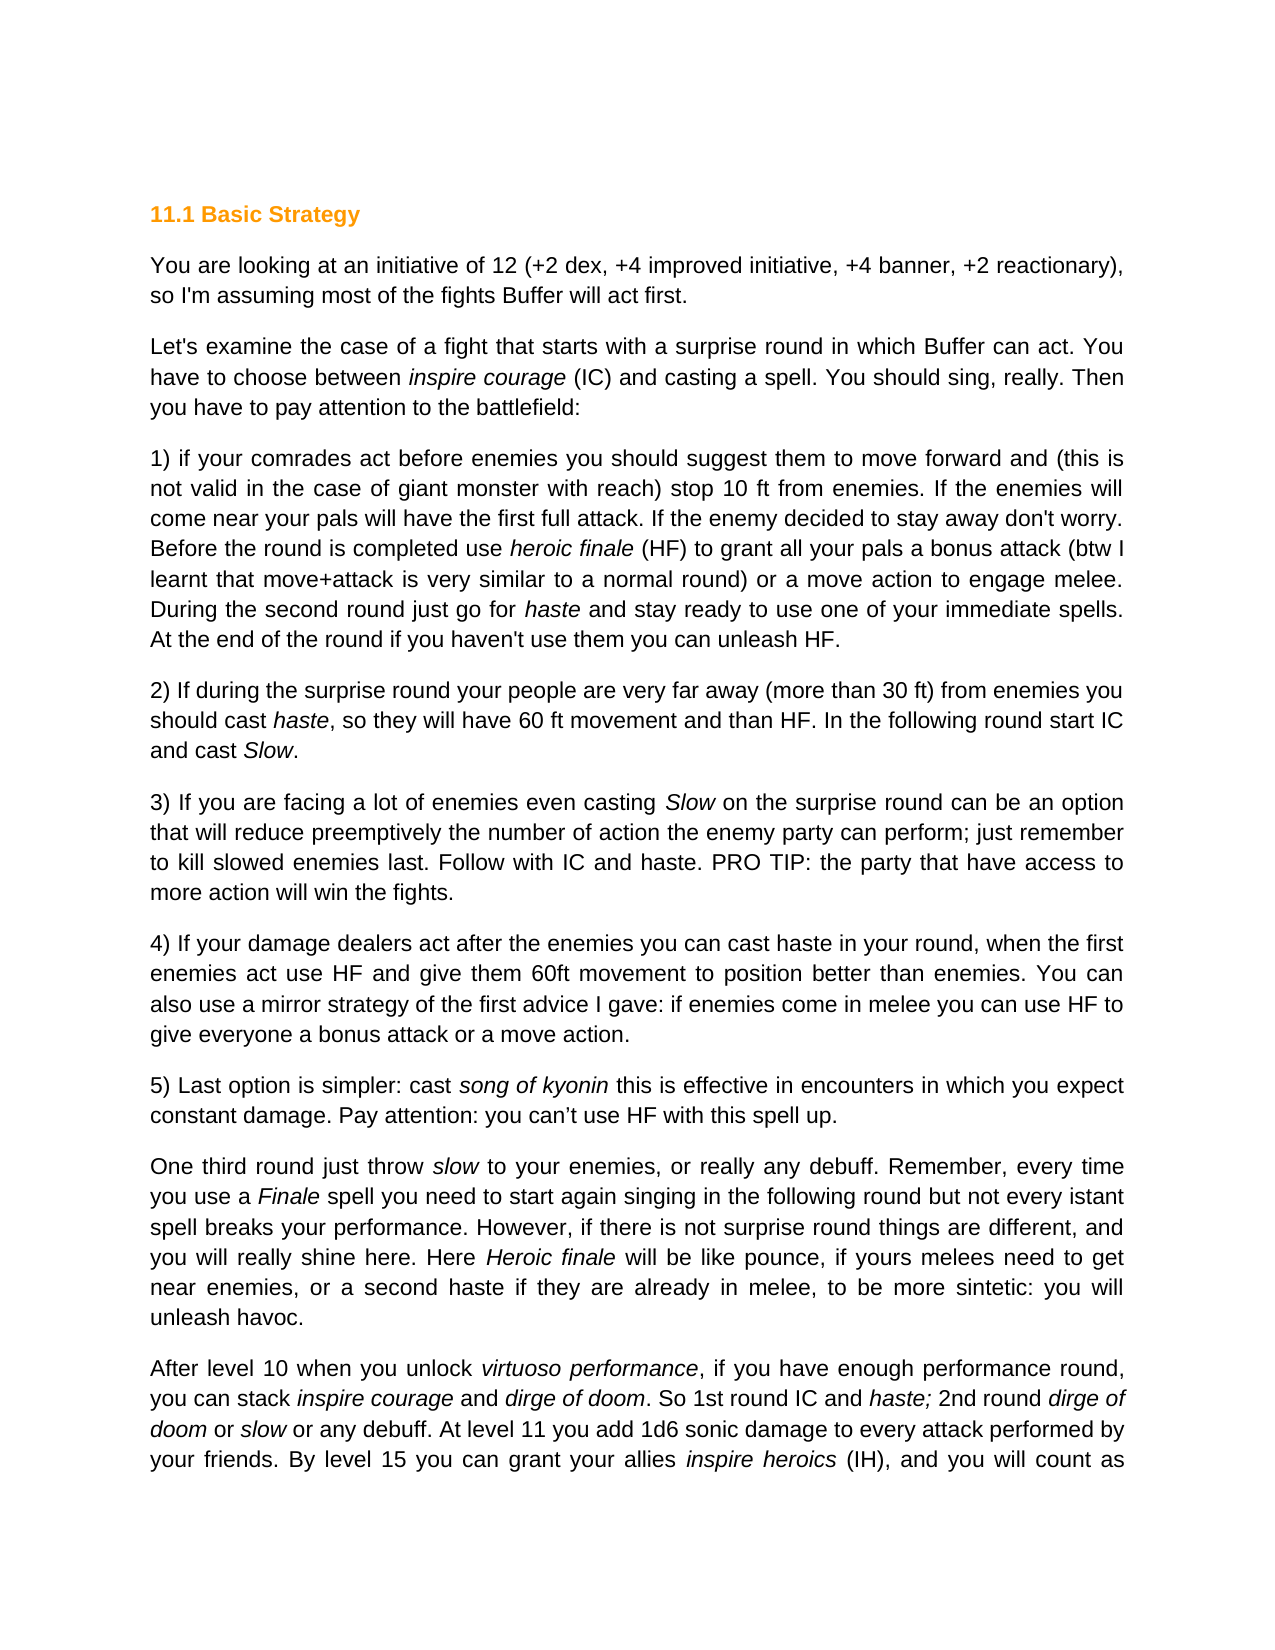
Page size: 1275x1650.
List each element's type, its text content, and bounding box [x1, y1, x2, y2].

text 4) If your damage dealers act after the enemies you can cast haste in your round, when the first enemies act use HF and give them 60ft movement to position better than enemies. You can also use a mirror strategy of the first advice I gave: if enemies come in melee you can use HF to give everyone a bonus attack or a move action. [150, 930, 1125, 1047]
text 5) Last option is simpler: cast song of kyonin this is effective in encounters in which you expect constant damage. Pay attention: you can’t use HF with this spell up. [150, 1072, 1125, 1128]
text 1) if your comrades act before enemies you should suggest them to move forward and (this is not valid in the case of giant monster with reach) stop 10 ft from enemies. If the enemies will come near your pals will have the first full attack. If the enemy decided to stay away don't worry. Before the round is completed use heroic finale (HF) to grant all your pals a bonus attack (btw I learnt that move+attack is very similar to a normal round) or a move action to engage melee. During the second round just go for haste and stay ready to use one of your immediate spells. At the end of the round if you haven't use them you can unleash HF. [150, 445, 1125, 652]
text 11.1 Basic Strategy [150, 201, 1125, 227]
text 2) If during the surprise round your people are very far away (more than 30 ft) from enemies you should cast haste, so they will have 60 ft movement and than HF. In the following round start IC and cast Slow. [150, 677, 1125, 764]
text Let's examine the case of a fight that starts with a surprise round in which Buffer can act. You have to choose between inspire courage (IC) and casting a spell. You should sing, really. Then you have to pay attention to the battlefield: [150, 333, 1125, 420]
text You are looking at an initiative of 12 (+2 dex, +4 improved initiative, +4 banner, +2 reactionary), so I'm assuming most of the fights Buffer will act first. [150, 252, 1125, 309]
text 3) If you are facing a lot of enemies even casting Slow on the surprise round can be an option that will reduce preemptively the number of action the enemy party can perform; just remember to kill slowed enemies last. Follow with IC and haste. PRO TIP: the party that have access to more action will win the fights. [150, 788, 1125, 906]
text One third round just throw slow to your enemies, or really any debuff. Remember, every time you use a Finale spell you need to start again singing in the following round but not every istant spell breaks your performance. However, if there is not surprise round things are different, and you will really shine here. Here Heroic finale will be like pounce, if yours melees need to get near enemies, or a second haste if they are already in melee, to be more sintetic: you will unleash havoc. [150, 1153, 1125, 1331]
text After level 10 when you unlock virtuoso performance, if you have enough performance round, you can stack inspire courage and dirge of doom. So 1st round IC and haste; 2nd round dirge of doom or slow or any debuff. At level 11 you add 1d6 sonic damage to every attack performed by your friends. By level 15 you can grant your allies inspire heroics (IH), and you will count as [150, 1355, 1125, 1472]
